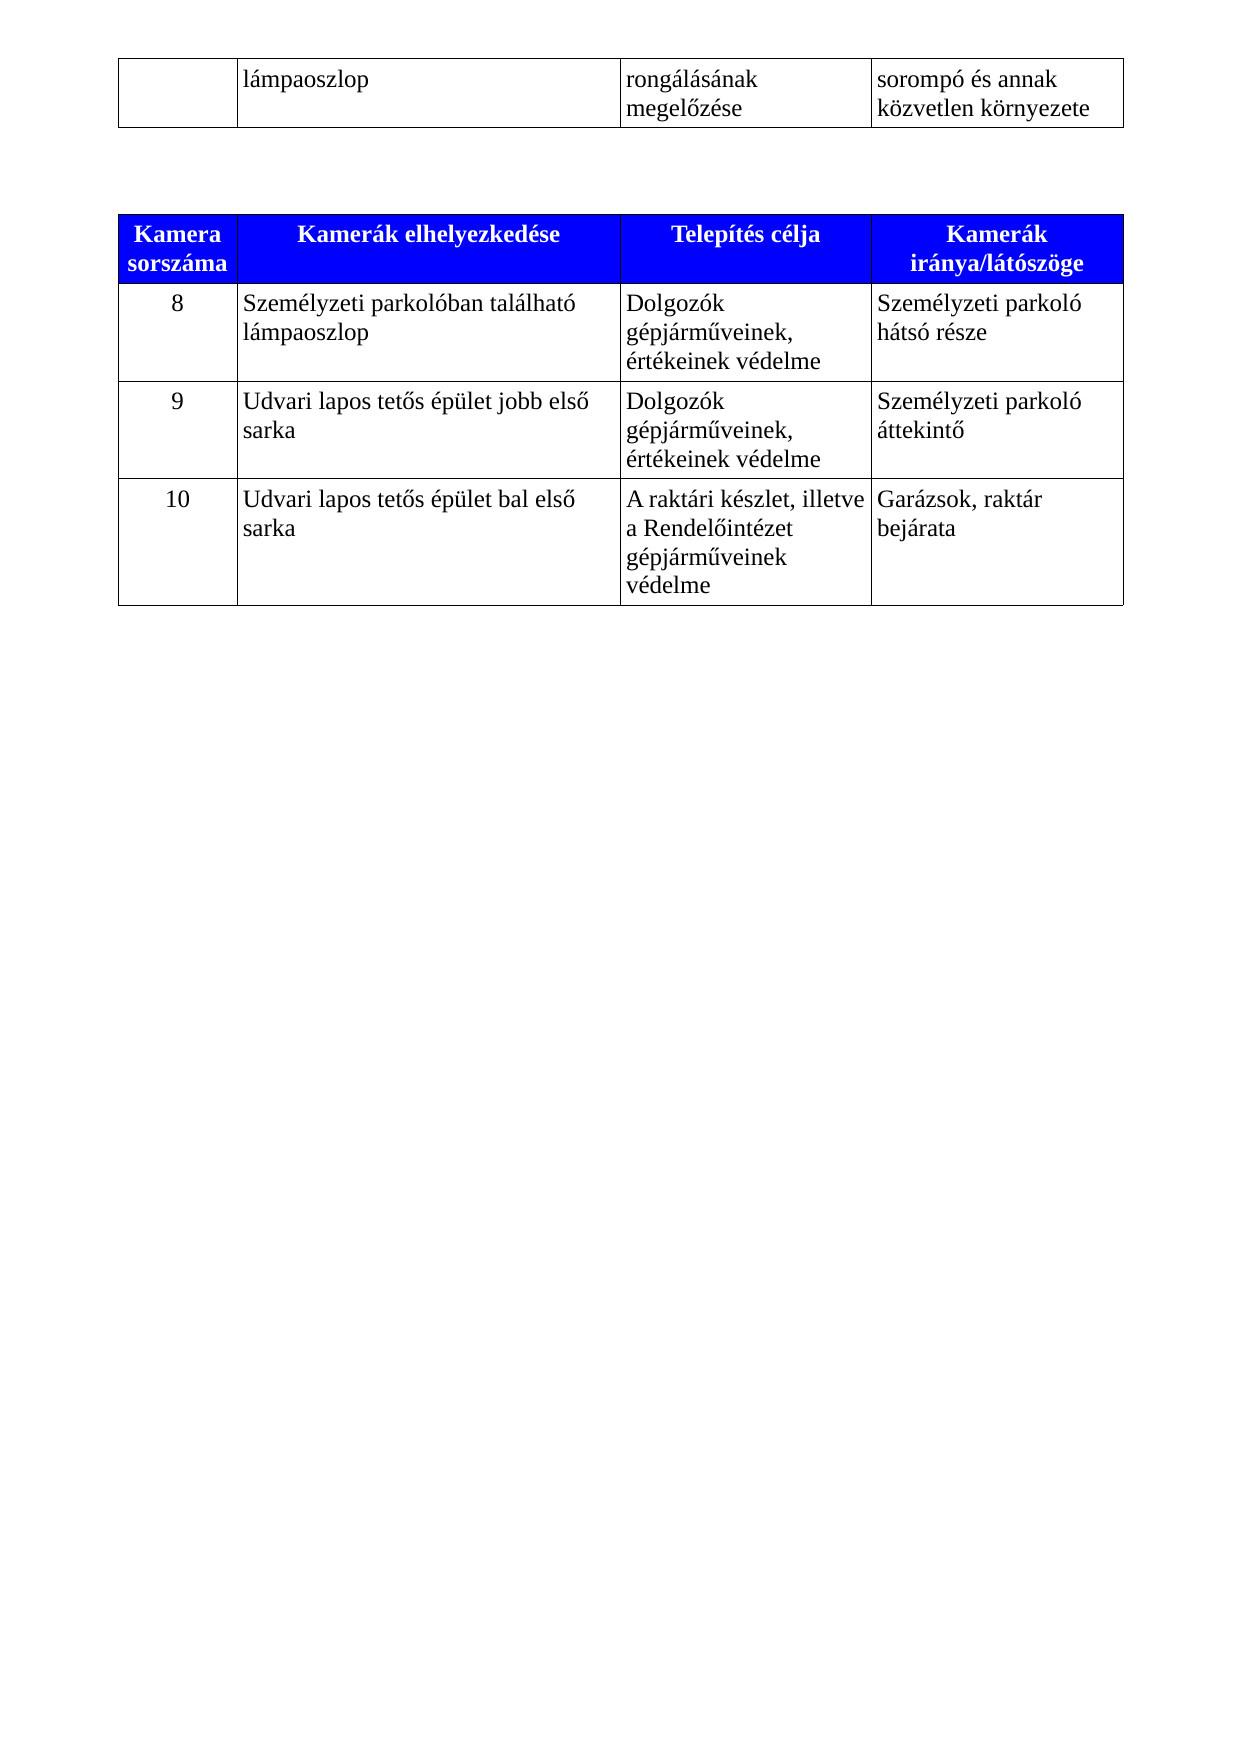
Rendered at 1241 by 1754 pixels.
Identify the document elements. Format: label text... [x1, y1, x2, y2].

text era látószöge [118, 128, 1122, 156]
table_header Kamerák elhelyezkedése [238, 215, 620, 283]
table_cell sorompó és annak közvetlen környezete [872, 59, 1123, 127]
table_cell 10 [119, 479, 237, 605]
table_cell rongálásának megelőzése [621, 59, 871, 127]
table_header Kamera sorszáma [119, 215, 237, 283]
table_cell 9 [119, 382, 237, 478]
table_cell Garázsok, raktár bejárata [872, 479, 1123, 605]
table_cell [119, 59, 237, 127]
table_cell Udvari lapos tetős épület bal első sarka [238, 479, 620, 605]
table_header Kamerák iránya/látószöge [872, 215, 1123, 283]
table_cell A raktári készlet, illetve a Rendelőintézet gépjárműveinek védelme [621, 479, 871, 605]
table_cell Udvari lapos tetős épület jobb első sarka [238, 382, 620, 478]
table_cell lámpaoszlop [238, 59, 620, 127]
table_header Telepítés célja [621, 215, 871, 283]
table_cell Dolgozók gépjárműveinek, értékeinek védelme [621, 284, 871, 381]
table_cell 8 [119, 284, 237, 381]
table_cell Személyzeti parkolóban található lámpaoszlop [238, 284, 620, 381]
table_cell Személyzeti parkoló hátsó része [872, 284, 1123, 381]
table_cell Személyzeti parkoló áttekintő [872, 382, 1123, 478]
text irányul [118, 156, 1122, 185]
table_cell Dolgozók gépjárműveinek, értékeinek védelme [621, 382, 871, 478]
